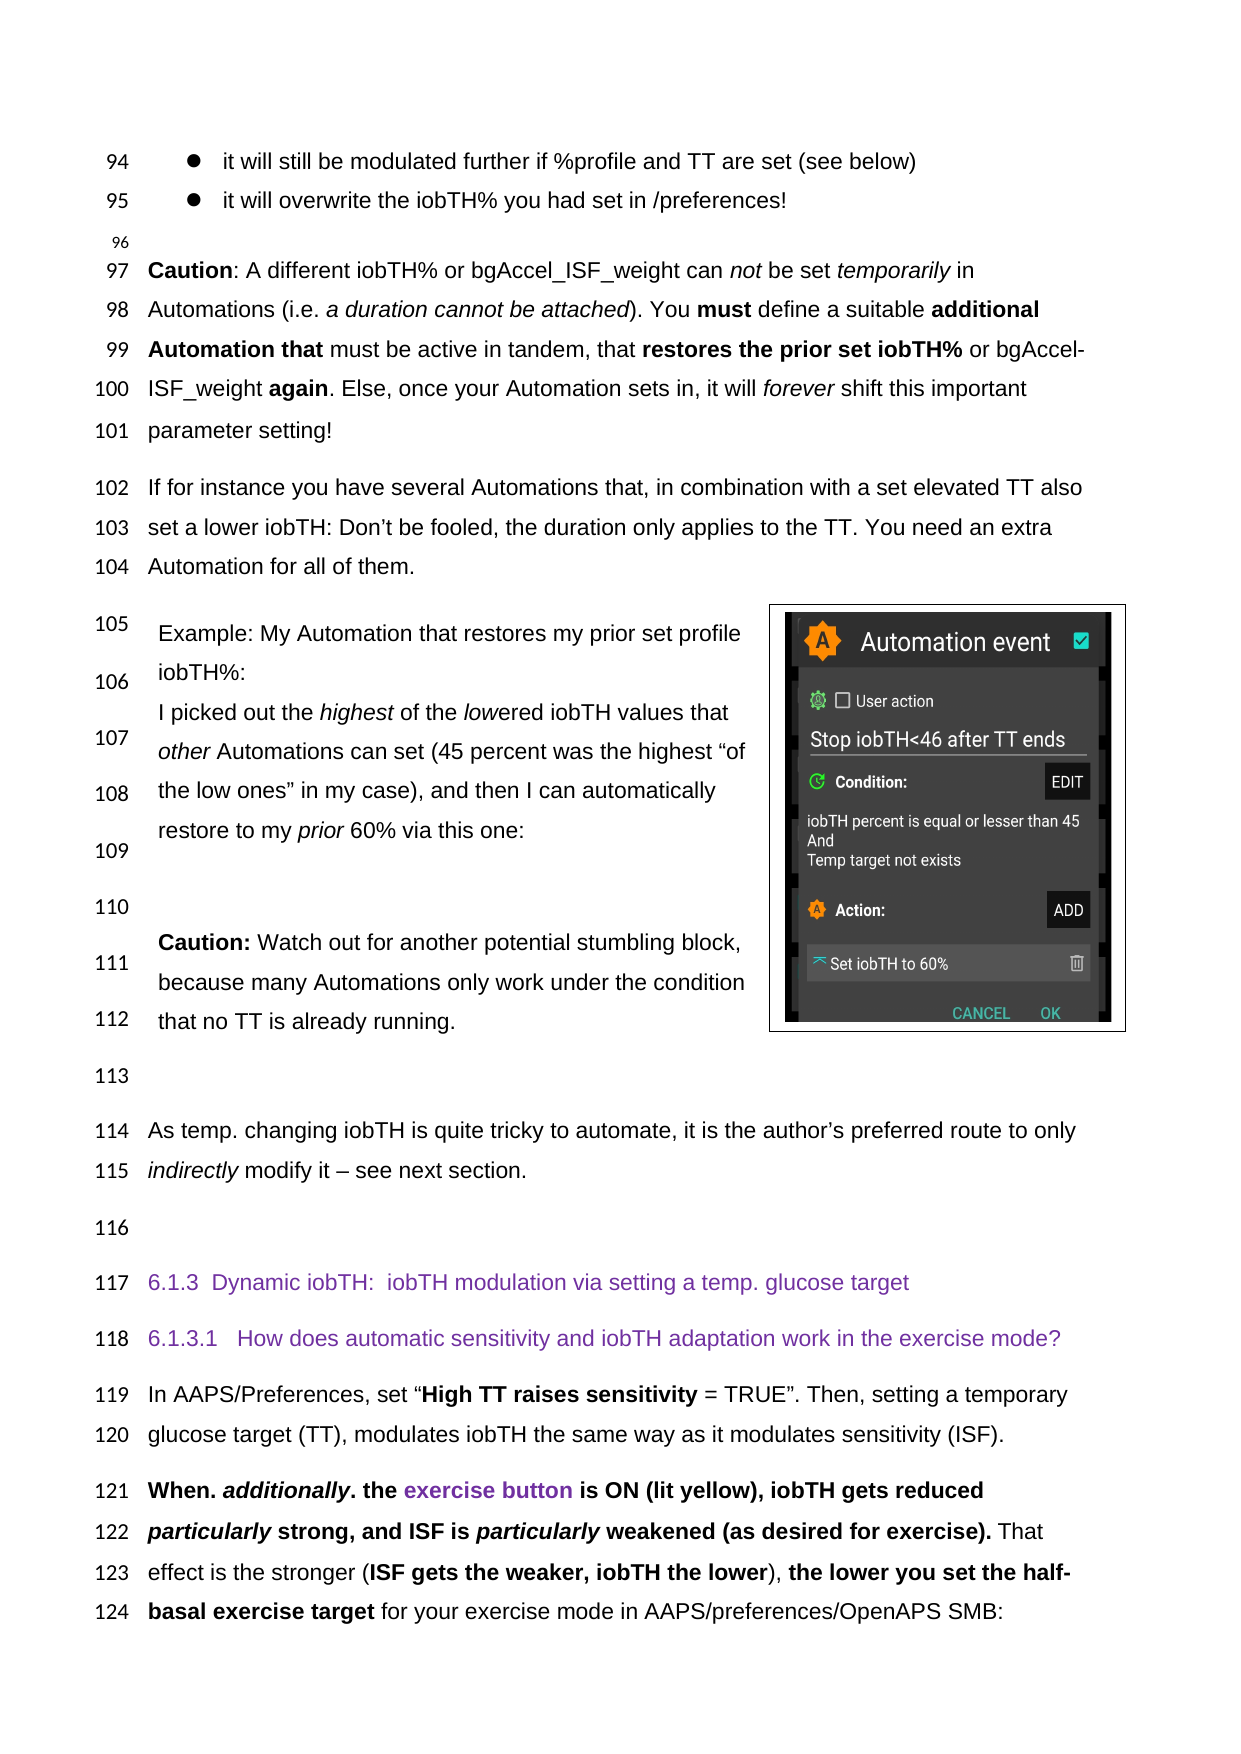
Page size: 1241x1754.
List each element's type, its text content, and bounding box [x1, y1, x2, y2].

list it will overwrite the iobTH% you had set in /preferences! [185, 187, 1093, 213]
text Example: My Automation that restores my prior set profile iobTH%: I picked out the highest of the lowered iobTH values that other Automations can set (45 percent was the highest “of the low ones” in my case), and then I can automatically restore to my prior 60% via this one: [158, 619, 754, 843]
text As temp. changing iobTH is quite tricky to automate, it is the author’s preferred route to only indirectly modify it – see next section. [148, 1117, 1093, 1183]
text Caution: A different iobTH% or bgAccel_ISF_weight can not be set temporarily in Automations (i.e. a duration cannot be attached). You must define a suitable additional Automation that must be active in tandem, that restores the prior set iobTH% or bgAccel-ISF_weight again. Else, once your Automation sets in, it will forever shift this important parameter setting! [148, 257, 1093, 444]
text 6.1.3.1 How does automatic sensitivity and iobTH adaptation work in the exercise mode? [148, 1325, 1093, 1352]
list it will still be modulated further if %profile and TT are set (see below) [185, 148, 1093, 174]
text 6.1.3 Dynamic iobTH: iobTH modulation via setting a temp. glucose target [148, 1269, 1093, 1295]
text When. additionally. the exercise button is ON (lit yellow), iobTH gets reduced particularly strong, and ISF is particularly weakened (as desired for exercise). That effect is the stronger (ISF gets the weaker, iobTH the lower), the lower you set the half-basal exercise target for your exercise mode in AAPS/preferences/OpenAPS SMB: [148, 1477, 1093, 1624]
text Caution: Watch out for another potential stumbling block, because many Automations only work under the condition that no TT is already running. [158, 929, 754, 1034]
text If for instance you have several Automations that, in combination with a set elevated TT also set a lower iobTH: Don’t be fooled, the duration only applies to the TT. You need an extra Automation for all of them. [148, 474, 1093, 580]
text In AAPS/Preferences, set “High TT raises sensitivity = TRUE”. Then, setting a temporary glucose target (TT), modulates iobTH the same way as it modulates sensitivity (ISF). [148, 1381, 1093, 1447]
